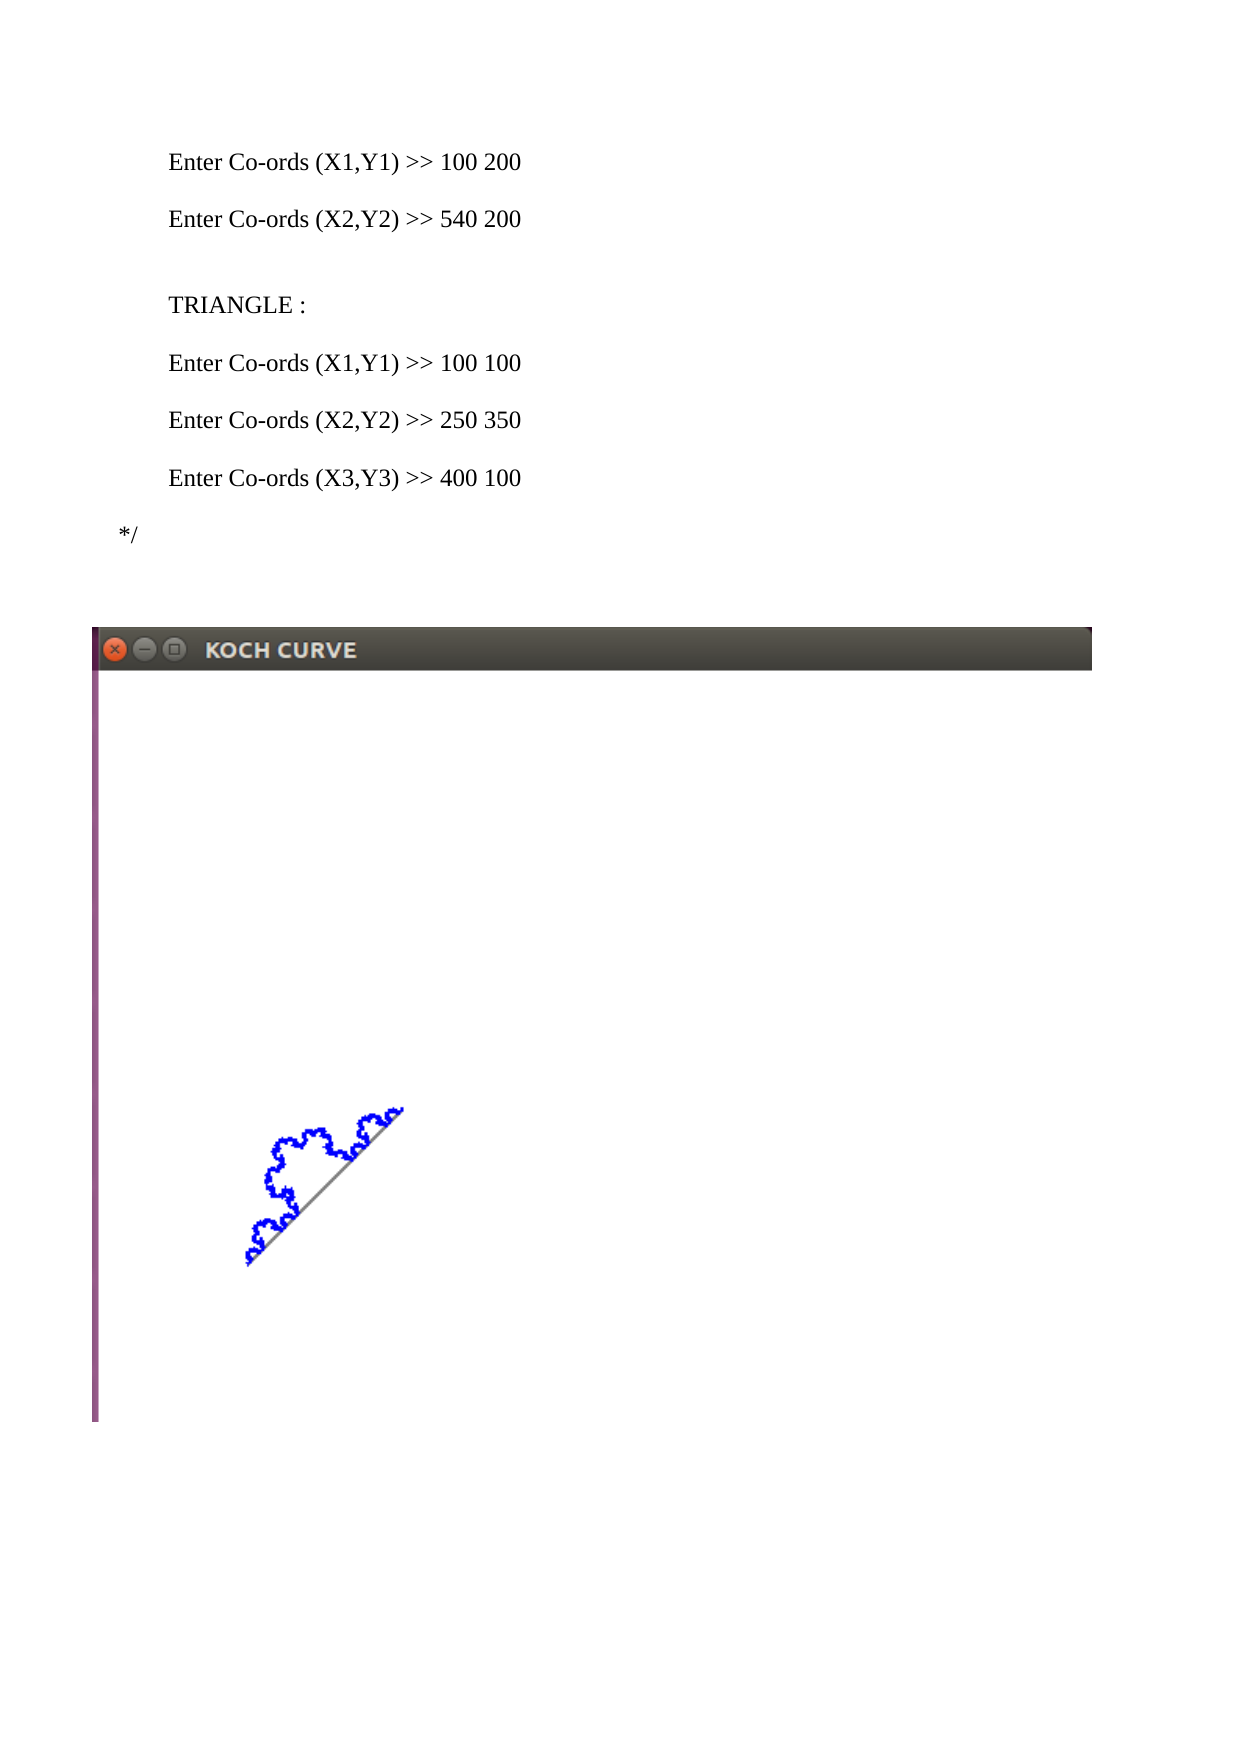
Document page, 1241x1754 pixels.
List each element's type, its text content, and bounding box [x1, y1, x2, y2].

text Enter Co-ords (X3,Y3) >> 400 100 [118, 463, 1122, 492]
text Enter Co-ords (X2,Y2) >> 540 200 [118, 204, 1122, 233]
text Enter Co-ords (X1,Y1) >> 100 100 [118, 348, 1122, 377]
picture [92, 627, 1092, 1422]
text */ [118, 521, 1122, 549]
text TRIANGLE : [118, 291, 1122, 319]
text Enter Co-ords (X2,Y2) >> 250 350 [118, 406, 1122, 434]
text Enter Co-ords (X1,Y1) >> 100 200 [118, 147, 1122, 176]
